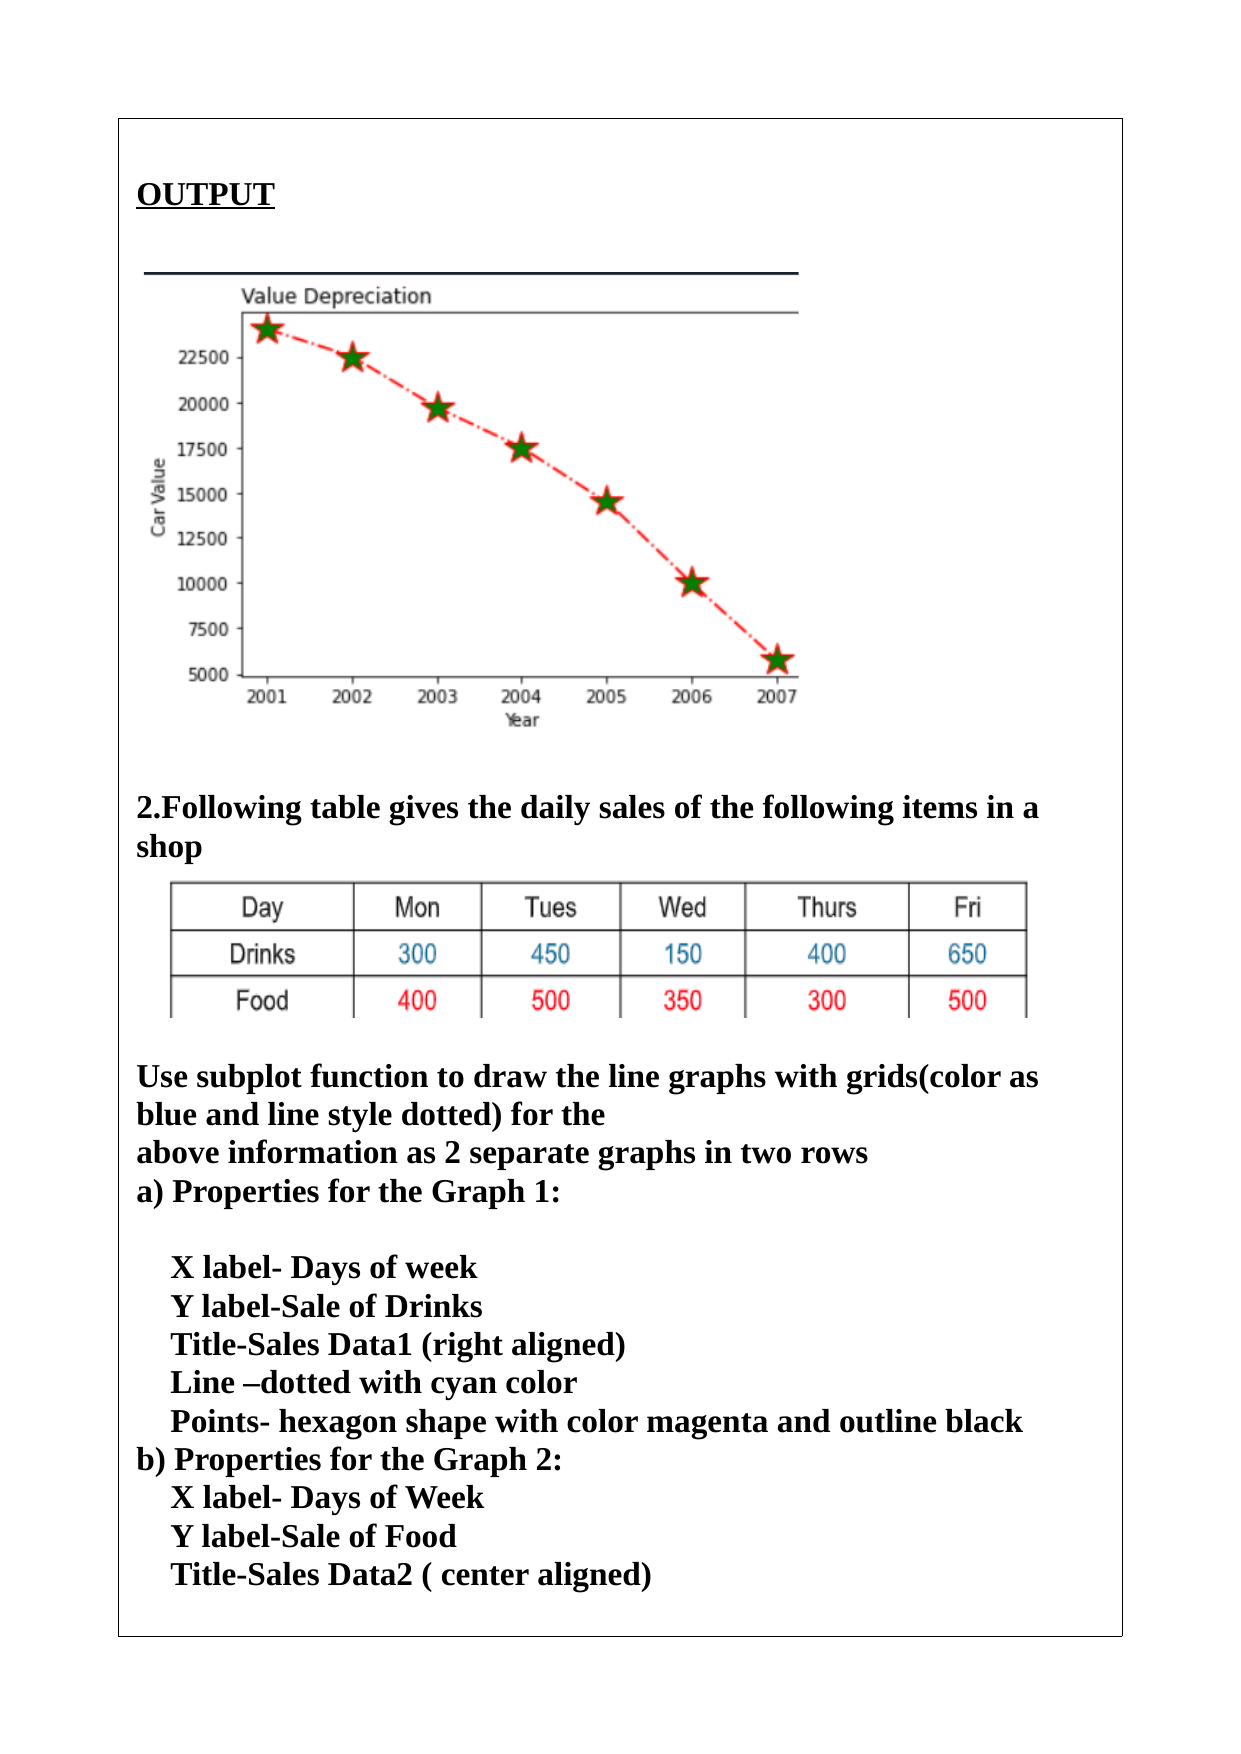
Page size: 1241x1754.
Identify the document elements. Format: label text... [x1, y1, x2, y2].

text OUTPUT [136, 174, 1104, 213]
text Use subplot function to draw the line graphs with grids(color as blue and line style dotted) for the [136, 1056, 1104, 1133]
picture [165, 908, 1017, 1018]
text  Title-Sales Data2 ( center aligned) [136, 1554, 1104, 1593]
text b) Properties for the Graph 2: [136, 1439, 1104, 1478]
text  X label- Days of Week [136, 1478, 1104, 1516]
text 2.Following table gives the daily sales of the following items in a shop [136, 788, 1104, 864]
text  Y label-Sale of Drinks [136, 1286, 1104, 1324]
text  Title-Sales Data1 (right aligned) [136, 1324, 1104, 1363]
text  X label- Days of week [136, 1248, 1104, 1286]
text a) Properties for the Graph 1: [136, 1171, 1104, 1209]
text  Line –dotted with cyan color [136, 1363, 1104, 1401]
text  Y label-Sale of Food [136, 1516, 1104, 1554]
text above information as 2 separate graphs in two rows [136, 1133, 1104, 1171]
picture [655, 272, 799, 729]
text  Points- hexagon shape with color magenta and outline black [136, 1401, 1104, 1439]
